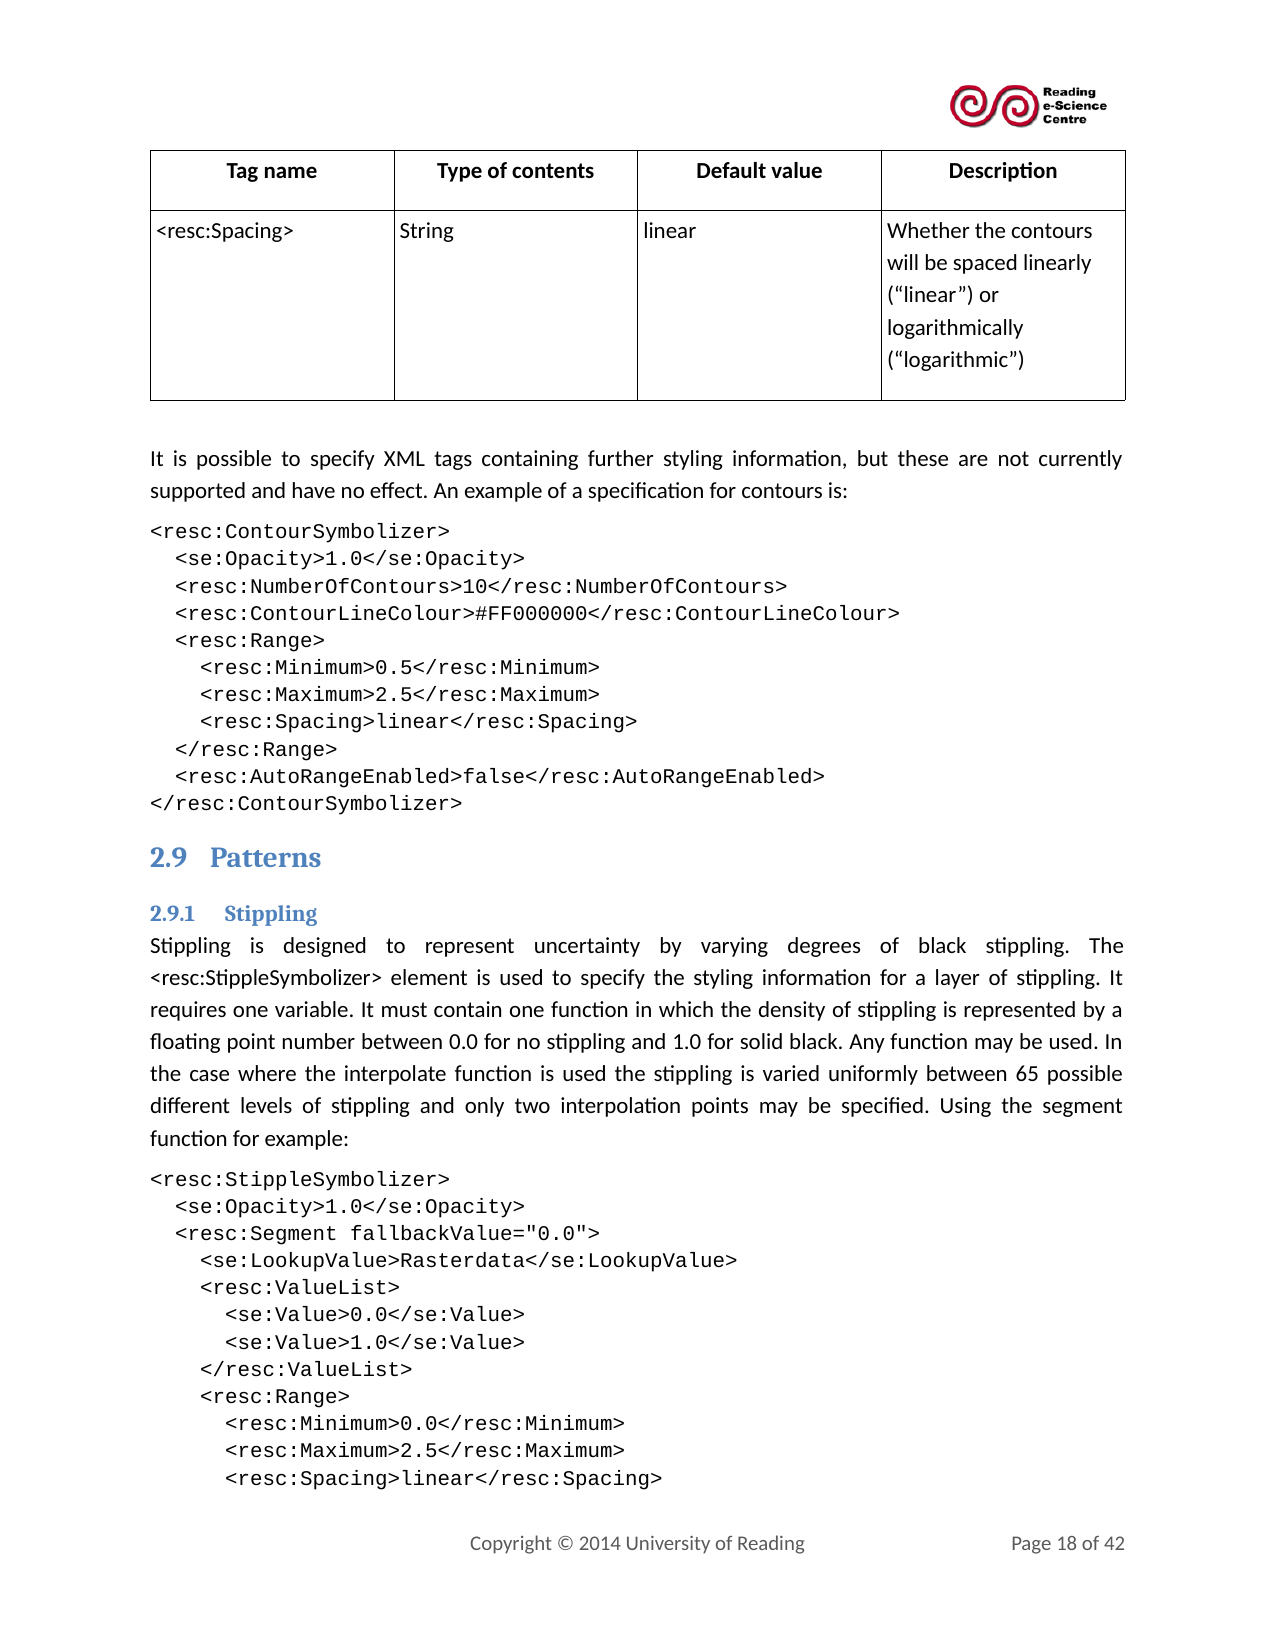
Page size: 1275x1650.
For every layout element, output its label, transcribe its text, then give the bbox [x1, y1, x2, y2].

text <se:Opacity>1.0</se:Opacity> [150, 548, 1125, 572]
text <resc:Maximum>2.5</resc:Maximum> [150, 1440, 1125, 1464]
picture [949, 81, 1110, 131]
table_header Description [882, 151, 1125, 210]
text <resc:Range> [150, 630, 1125, 654]
text <resc:Segment fallbackValue="0.0"> [150, 1223, 1125, 1247]
table_cell linear [638, 211, 881, 399]
table_cell Whether the contours will be spaced linearly (“linear”) or logarithmically (“logarithmic”) [882, 211, 1125, 399]
table_header Default value [638, 151, 881, 210]
text <resc:ContourSymbolizer> [150, 521, 1125, 545]
text </resc:ValueList> [150, 1359, 1125, 1382]
text <resc:ValueList> [150, 1277, 1125, 1301]
text <resc:Spacing>linear</resc:Spacing> [150, 1468, 1125, 1491]
text <resc:Range> [150, 1386, 1125, 1410]
text <se:Value>0.0</se:Value> [150, 1304, 1125, 1328]
table_header Tag name [151, 151, 394, 210]
text <resc:ContourLineColour>#FF000000</resc:ContourLineColour> [150, 603, 1125, 626]
text <resc:Minimum>0.0</resc:Minimum> [150, 1413, 1125, 1437]
text <resc:Maximum>2.5</resc:Maximum> [150, 684, 1125, 708]
text <resc:Spacing>linear</resc:Spacing> [150, 712, 1125, 735]
text <resc:NumberOfContours>10</resc:NumberOfContours> [150, 576, 1125, 599]
subtitle Patterns [150, 841, 1125, 875]
text <resc:StippleSymbolizer> [150, 1168, 1125, 1192]
text <se:Value>1.0</se:Value> [150, 1332, 1125, 1355]
text Stippling is designed to represent uncertainty by varying degrees of black stippling. The <resc:StippleSymbolizer> element is used to specify the styling information for a layer of stippling. It requires one variable. It must contain one function in which the density of stippling is represented by a floating point number between 0.0 for no stippling and 1.0 for solid black. Any function may be used. In the case where the interpolate function is used the stippling is varied uniformly between 65 possible different levels of stippling and only two interpolation points may be specified. Using the segment function for example: [150, 931, 1125, 1152]
text It is possible to specify XML tags containing further styling information, but these are not currently supported and have no effect. An example of a specification for contours is: [150, 444, 1125, 504]
table_cell String [395, 211, 637, 399]
text <se:Opacity>1.0</se:Opacity> [150, 1196, 1125, 1219]
table_header Type of contents [395, 151, 637, 210]
text <se:LookupValue>Rasterdata</se:LookupValue> [150, 1250, 1125, 1274]
text </resc:Range> [150, 739, 1125, 762]
table_cell <resc:Spacing> [151, 211, 394, 399]
subtitle Stippling [150, 901, 1125, 927]
text <resc:AutoRangeEnabled>false</resc:AutoRangeEnabled> [150, 766, 1125, 789]
text </resc:ContourSymbolizer> [150, 793, 1125, 817]
text <resc:Minimum>0.5</resc:Minimum> [150, 657, 1125, 681]
